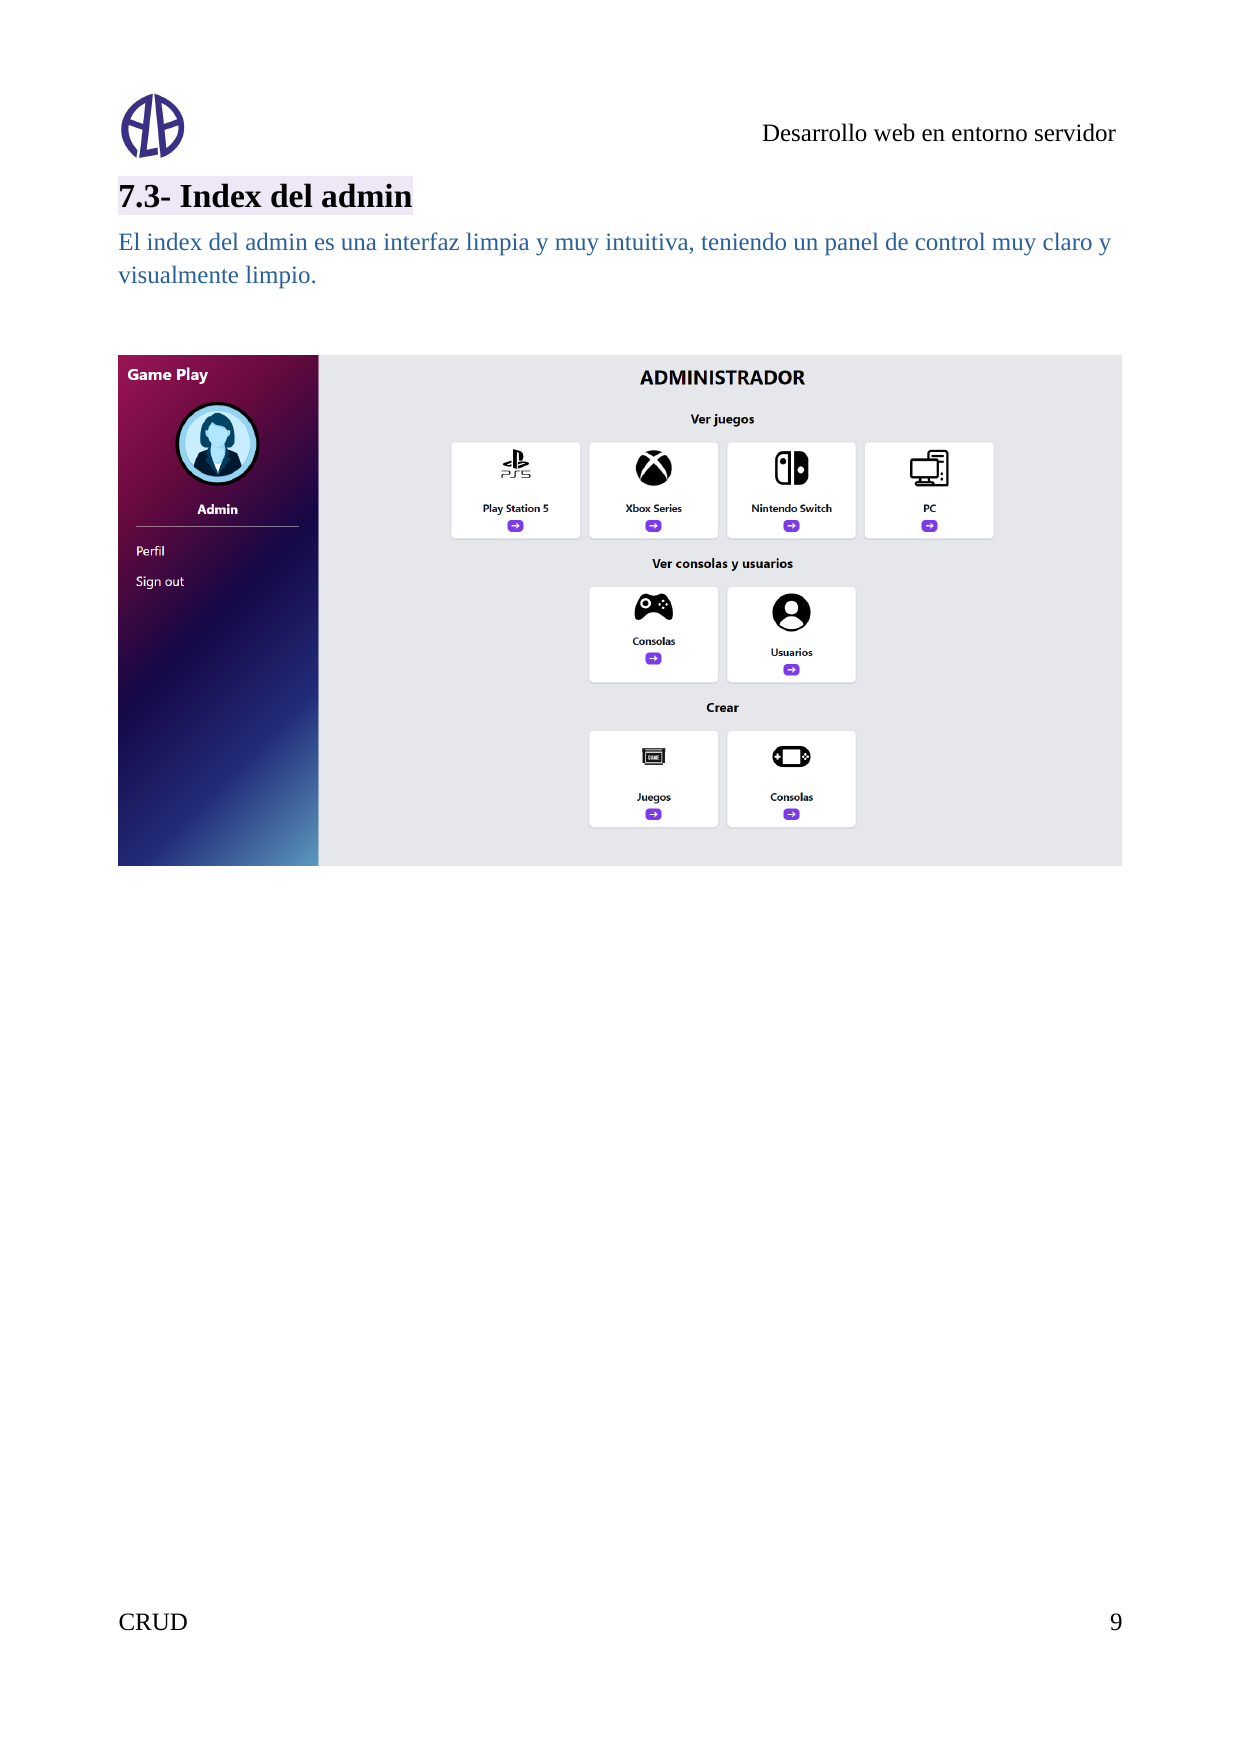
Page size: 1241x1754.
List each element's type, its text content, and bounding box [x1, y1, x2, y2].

text El index del admin es una interfaz limpia y muy intuitiva, teniendo un panel de control muy claro y visualmente limpio. [118, 227, 1122, 289]
subtitle 7.3- Index del admin [118, 176, 1122, 215]
picture [118, 355, 1123, 866]
picture [119, 92, 186, 159]
